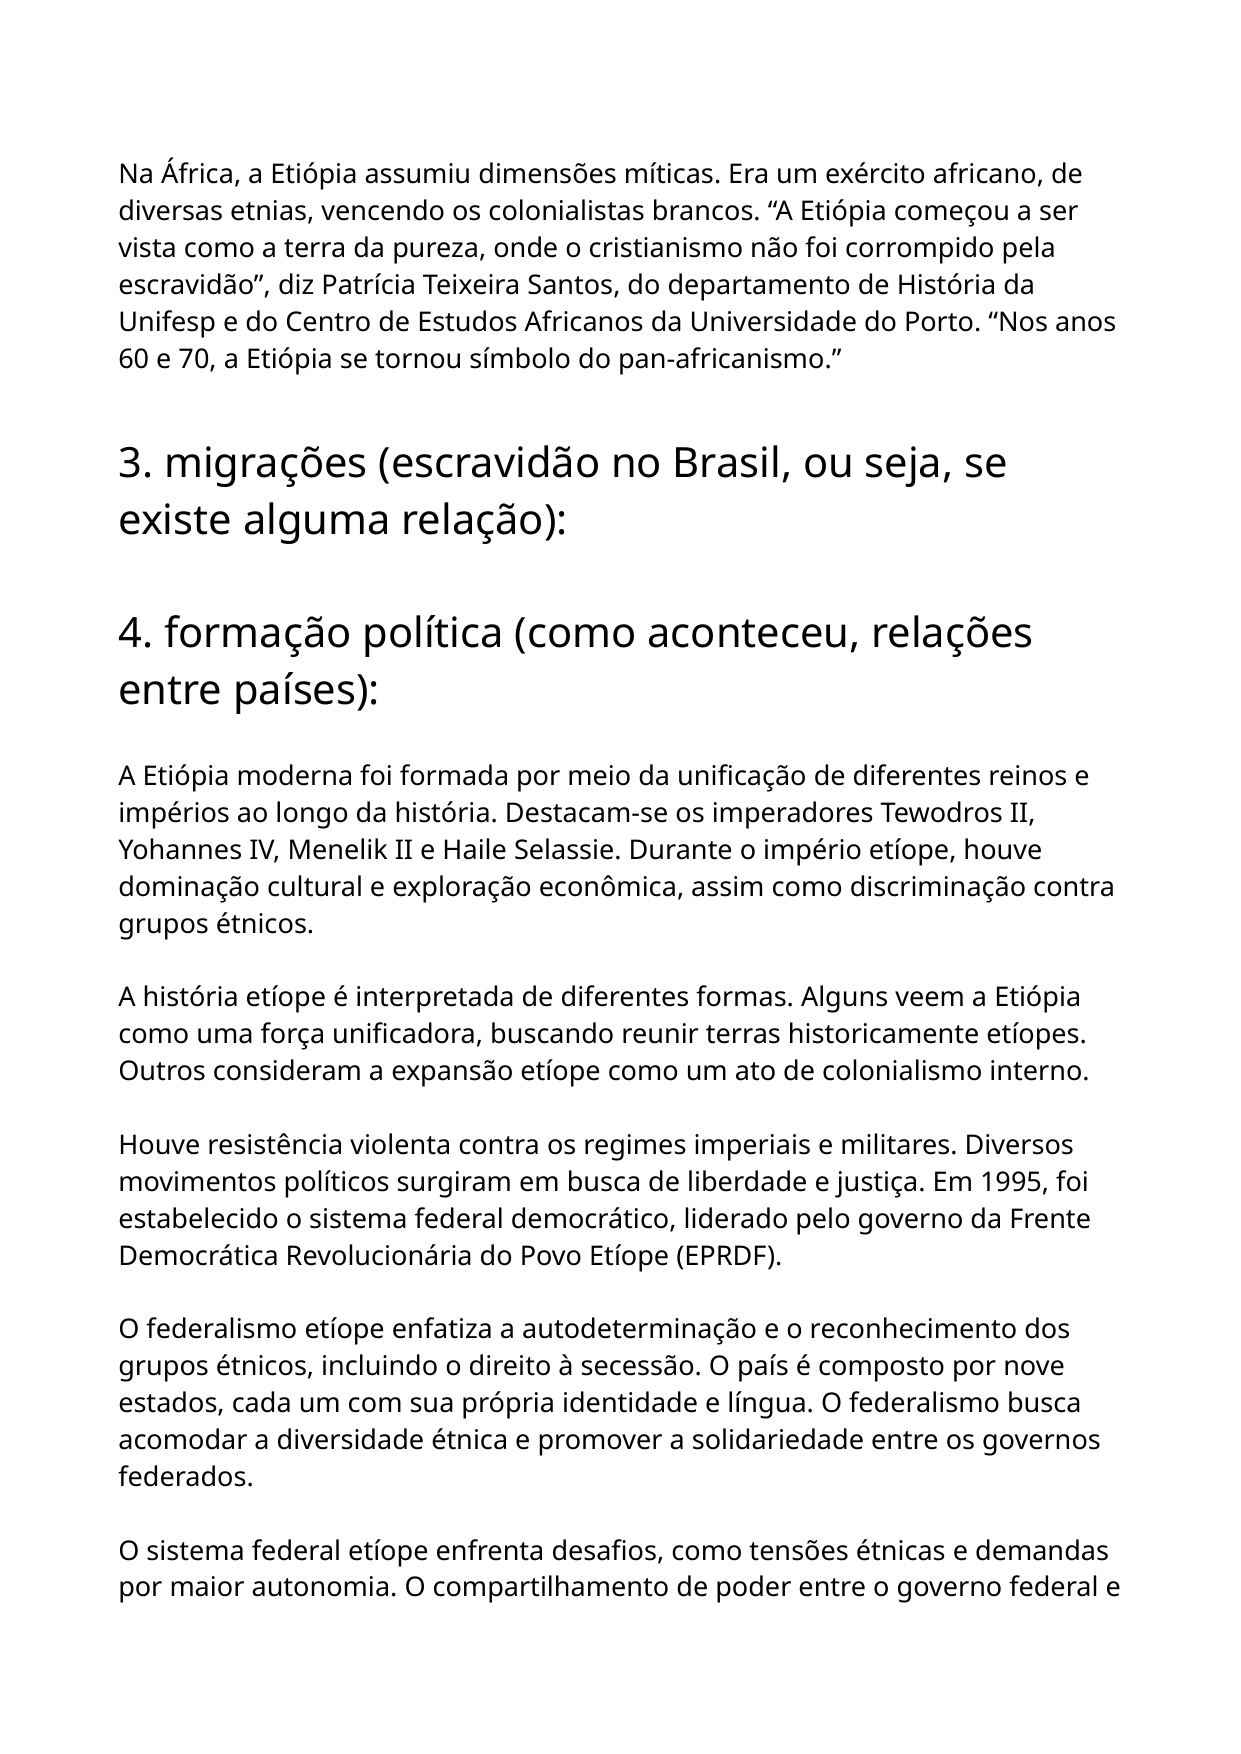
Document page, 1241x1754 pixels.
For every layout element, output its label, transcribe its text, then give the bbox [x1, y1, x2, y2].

text Na África, a Etiópia assumiu dimensões míticas. Era um exército africano, de diversas etnias, vencendo os colonialistas brancos. “A Etiópia começou a ser vista como a terra da pureza, onde o cristianismo não foi corrompido pela escravidão”, diz Patrícia Teixeira Santos, do departamento de História da Unifesp e do Centro de Estudos Africanos da Universidade do Porto. “Nos anos 60 e 70, a Etiópia se tornou símbolo do pan-africanismo.” [118, 155, 1122, 376]
text A história etíope é interpretada de diferentes formas. Alguns veem a Etiópia como uma força unificadora, buscando reunir terras historicamente etíopes. Outros consideram a expansão etíope como um ato de colonialismo interno. [118, 978, 1122, 1088]
text O sistema federal etíope enfrenta desafios, como tensões étnicas e demandas por maior autonomia. O compartilhamento de poder entre o governo federal e [118, 1531, 1122, 1605]
text 3. migrações (escravidão no Brasil, ou seja, se existe alguma relação): [118, 433, 1122, 547]
text Houve resistência violenta contra os regimes imperiais e militares. Diversos movimentos políticos surgiram em busca de liberdade e justiça. Em 1995, foi estabelecido o sistema federal democrático, liderado pelo governo da Frente Democrática Revolucionária do Povo Etíope (EPRDF). [118, 1125, 1122, 1273]
text 4. formação política (como aconteceu, relações entre países): [118, 603, 1122, 717]
text A Etiópia moderna foi formada por meio da unificação de diferentes reinos e impérios ao longo da história. Destacam-se os imperadores Tewodros II, Yohannes IV, Menelik II e Haile Selassie. Durante o império etíope, houve dominação cultural e exploração econômica, assim como discriminação contra grupos étnicos. [118, 757, 1122, 941]
text O federalismo etíope enfatiza a autodeterminação e o reconhecimento dos grupos étnicos, incluindo o direito à secessão. O país é composto por nove estados, cada um com sua própria identidade e língua. O federalismo busca acomodar a diversidade étnica e promover a solidariedade entre os governos federados. [118, 1310, 1122, 1494]
